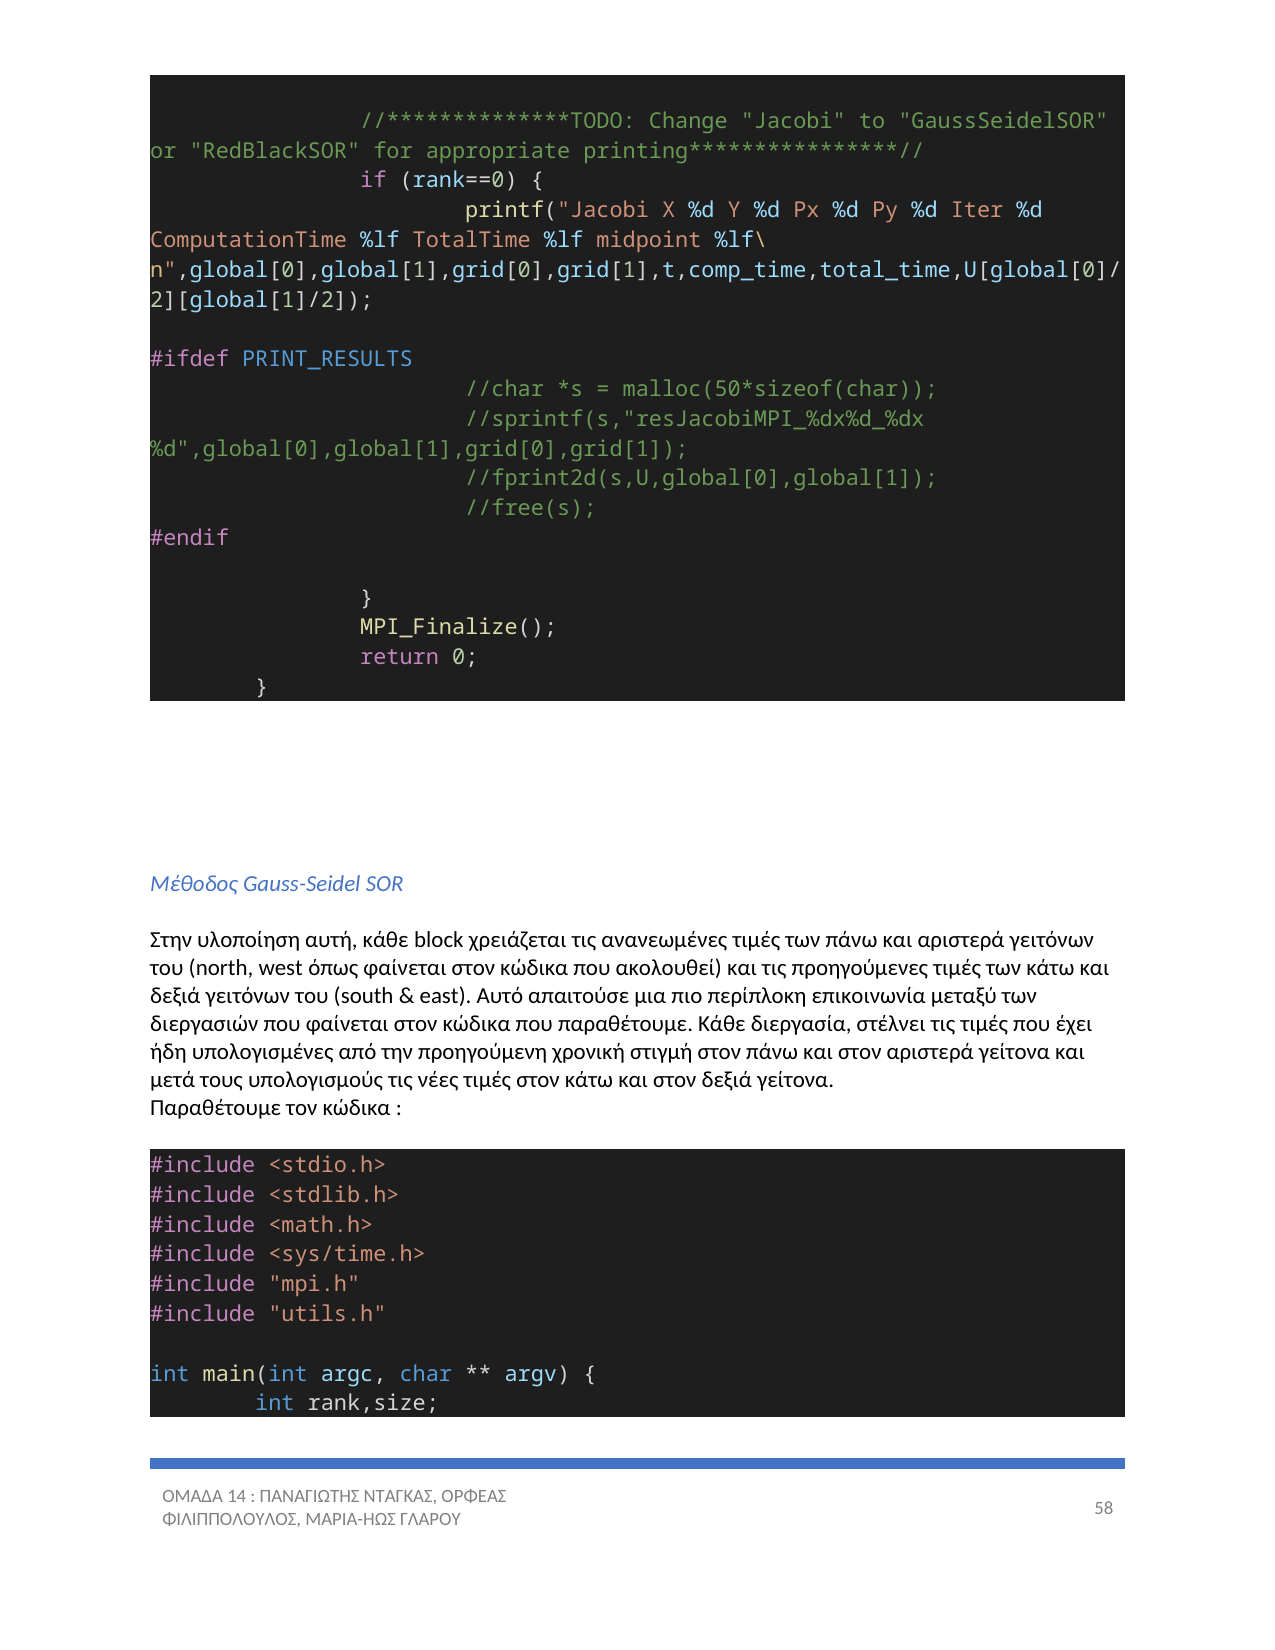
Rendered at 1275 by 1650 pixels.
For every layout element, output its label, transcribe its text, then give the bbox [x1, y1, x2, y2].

text #include <stdlib.h> [150, 1179, 1125, 1208]
text #include "utils.h" [150, 1298, 1125, 1328]
text } [150, 581, 1125, 611]
text #ifdef PRINT_RESULTS [150, 343, 1125, 373]
text Στην υλοποίηση αυτή, κάθε block χρειάζεται τις ανανεωμένες τιμές των πάνω και αριστερά γειτόνων του (north, west όπως φαίνεται στον κώδικα που ακολουθεί) και τις προηγούμενες τιμές των κάτω και δεξιά γειτόνων του (south & east). Αυτό απαιτούσε μια πιο περίπλοκη επικοινωνία μεταξύ των διεργασιών που φαίνεται στον κώδικα που παραθέτουμε. Κάθε διεργασία, στέλνει τις τιμές που έχει ήδη υπολογισμένες από την προηγούμενη χρονική στιγμή στον πάνω και στον αριστερά γείτονα και μετά τους υπολογισμούς τις νέες τιμές στον κάτω και στον δεξιά γείτονα. [150, 925, 1125, 1093]
text #include <sys/time.h> [150, 1238, 1125, 1268]
text #include <math.h> [150, 1208, 1125, 1238]
text #include "mpi.h" [150, 1268, 1125, 1298]
text //**************TODO: Change "Jacobi" to "GaussSeidelSOR" or "RedBlackSOR" for appropriate printing****************// [150, 105, 1125, 164]
text #endif [150, 522, 1125, 552]
text printf("Jacobi X %d Y %d Px %d Py %d Iter %d ComputationTime %lf TotalTime %lf midpoint %lf\n",global[0],global[1],grid[0],grid[1],t,comp_time,total_time,U[global[0]/2][global[1]/2]); [150, 194, 1125, 313]
text MPI_Finalize(); [150, 611, 1125, 641]
text int main(int argc, char ** argv) { [150, 1357, 1125, 1387]
text //sprintf(s,"resJacobiMPI_%dx%d_%dx%d",global[0],global[1],grid[0],grid[1]); [150, 403, 1125, 462]
text } [150, 671, 1125, 701]
text if (rank==0) { [150, 164, 1125, 194]
text //free(s); [150, 492, 1125, 522]
text #include <stdio.h> [150, 1149, 1125, 1179]
text Παραθέτουμε τον κώδικα : [150, 1093, 1125, 1121]
text //fprint2d(s,U,global[0],global[1]); [150, 462, 1125, 492]
text return 0; [150, 641, 1125, 671]
text //char *s = malloc(50*sizeof(char)); [150, 373, 1125, 403]
text int rank,size; [150, 1387, 1125, 1417]
text Μέθοδος Gauss-Seidel SOR [150, 869, 1125, 897]
